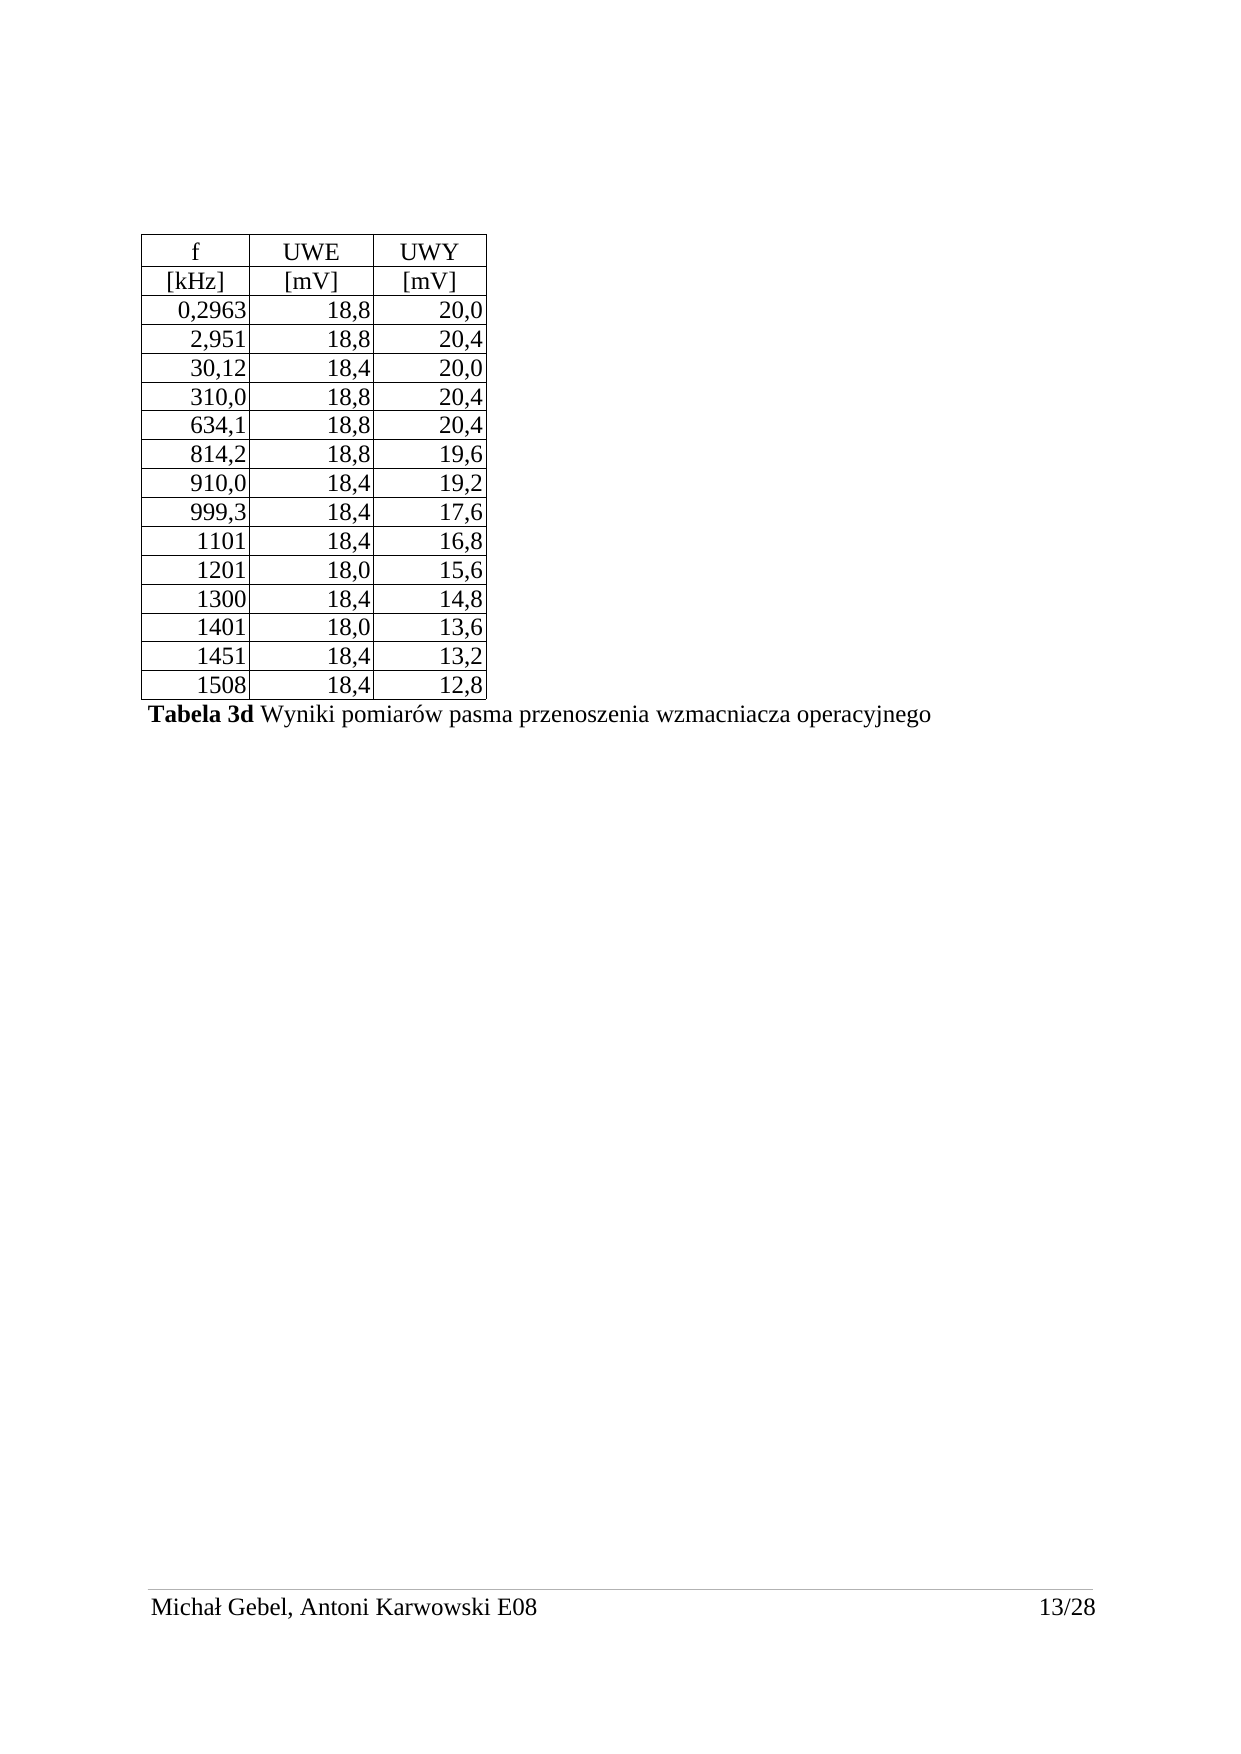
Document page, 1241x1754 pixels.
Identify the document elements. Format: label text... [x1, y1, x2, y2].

table_cell 18,0 [250, 614, 373, 641]
table_cell 18,4 [250, 498, 373, 526]
table_cell 20,4 [374, 383, 486, 410]
table_cell 0,2963 [142, 296, 249, 324]
table_cell 18,4 [250, 642, 373, 670]
table_cell 1451 [142, 642, 249, 670]
table_cell 13,2 [374, 642, 486, 670]
table_cell 13,6 [374, 614, 486, 641]
table_cell 20,0 [374, 354, 486, 382]
table_cell 15,6 [374, 556, 486, 583]
table_cell 1300 [142, 585, 249, 612]
table_cell 310,0 [142, 383, 249, 410]
table_cell 20,0 [374, 296, 486, 324]
table_cell 18,4 [250, 527, 373, 555]
table_cell 18,4 [250, 469, 373, 497]
table_cell 20,4 [374, 411, 486, 439]
table_cell 999,3 [142, 498, 249, 526]
table_cell [mV] [374, 267, 486, 295]
table_cell 17,6 [374, 498, 486, 526]
table_header UWY [374, 235, 486, 266]
table_cell 18,8 [250, 383, 373, 410]
table_cell 1508 [142, 671, 249, 699]
table_cell 19,6 [374, 440, 486, 468]
table_cell 18,8 [250, 411, 373, 439]
table_cell 18,4 [250, 671, 373, 699]
table_cell 14,8 [374, 585, 486, 612]
table_cell 18,4 [250, 354, 373, 382]
table_cell 18,0 [250, 556, 373, 583]
table_cell [mV] [250, 267, 373, 295]
table_cell 16,8 [374, 527, 486, 555]
table_cell 19,2 [374, 469, 486, 497]
table_cell 1101 [142, 527, 249, 555]
table_cell 1401 [142, 614, 249, 641]
table_cell 814,2 [142, 440, 249, 468]
table_cell 634,1 [142, 411, 249, 439]
table_cell 1201 [142, 556, 249, 583]
table_cell 910,0 [142, 469, 249, 497]
table_cell 18,8 [250, 296, 373, 324]
table_cell 30,12 [142, 354, 249, 382]
table_cell 20,4 [374, 325, 486, 353]
table_cell 2,951 [142, 325, 249, 353]
table_header f [142, 235, 249, 266]
table_cell 18,8 [250, 325, 373, 353]
table_cell 18,4 [250, 585, 373, 612]
table_header UWE [250, 235, 373, 266]
text Tabela 3d Wyniki pomiarów pasma przenoszenia wzmacniacza operacyjnego [148, 699, 1093, 728]
table_cell [kHz] [142, 267, 249, 295]
table_cell 18,8 [250, 440, 373, 468]
table_cell 12,8 [374, 671, 486, 699]
